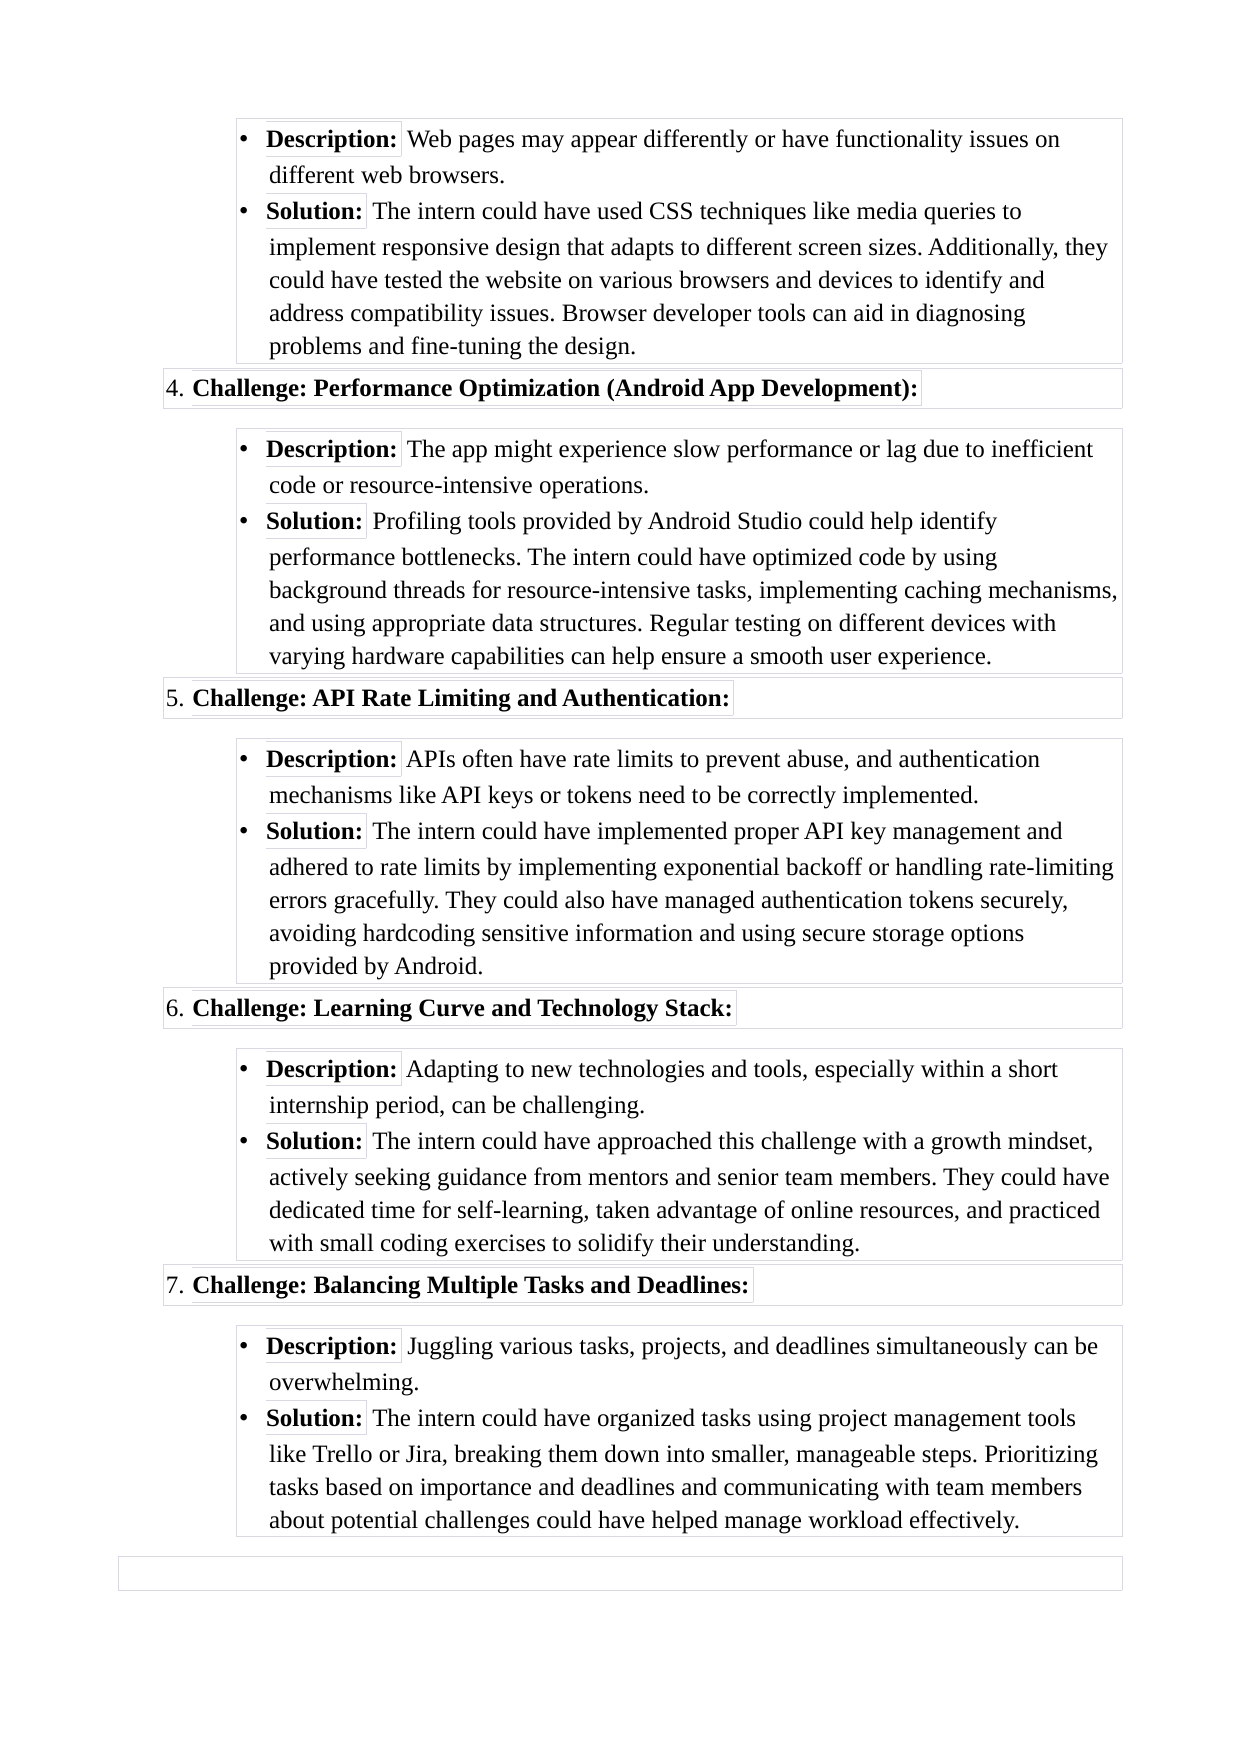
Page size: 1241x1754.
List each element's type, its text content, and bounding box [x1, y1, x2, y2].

list Description: The app might experience slow performance or lag due to inefficient code or resource-intensive operations. [237, 429, 1122, 499]
list Solution: The intern could have used CSS techniques like media queries to implement responsive design that adapts to different screen sizes. Additionally, they could have tested the website on various browsers and devices to identify and address compatibility issues. Browser developer tools can aid in diagnosing problems and fine-tuning the design. [237, 190, 1122, 363]
list Solution: The intern could have approached this challenge with a growth mindset, actively seeking guidance from mentors and senior team members. They could have dedicated time for self-learning, taken advantage of online resources, and practiced with small coding exercises to solidify their understanding. [237, 1120, 1122, 1260]
list Challenge: Performance Optimization (Android App Development): [164, 369, 1122, 408]
list Description: Juggling various tasks, projects, and deadlines simultaneously can be overwhelming. [237, 1326, 1122, 1396]
list Challenge: Learning Curve and Technology Stack: [164, 988, 1122, 1028]
list Description: Adapting to new technologies and tools, especially within a short internship period, can be challenging. [237, 1049, 1122, 1119]
list Description: Web pages may appear differently or have functionality issues on different web browsers. [237, 119, 1122, 189]
list Solution: The intern could have implemented proper API key management and adhered to rate limits by implementing exponential backoff or handling rate-limiting errors gracefully. They could also have managed authentication tokens securely, avoiding hardcoding sensitive information and using secure storage options provided by Android. [237, 810, 1122, 983]
list Description: APIs often have rate limits to prevent abuse, and authentication mechanisms like API keys or tokens need to be correctly implemented. [237, 739, 1122, 809]
list Challenge: Balancing Multiple Tasks and Deadlines: [164, 1265, 1122, 1305]
list Solution: The intern could have organized tasks using project management tools like Trello or Jira, breaking them down into smaller, manageable steps. Prioritizing tasks based on importance and deadlines and communicating with team members about potential challenges could have helped manage workload effectively. [237, 1397, 1122, 1536]
list Challenge: API Rate Limiting and Authentication: [164, 678, 1122, 718]
list Solution: Profiling tools provided by Android Studio could help identify performance bottlenecks. The intern could have optimized code by using background threads for resource-intensive tasks, implementing caching mechanisms, and using appropriate data structures. Regular testing on different devices with varying hardware capabilities can help ensure a smooth user experience. [237, 500, 1122, 673]
